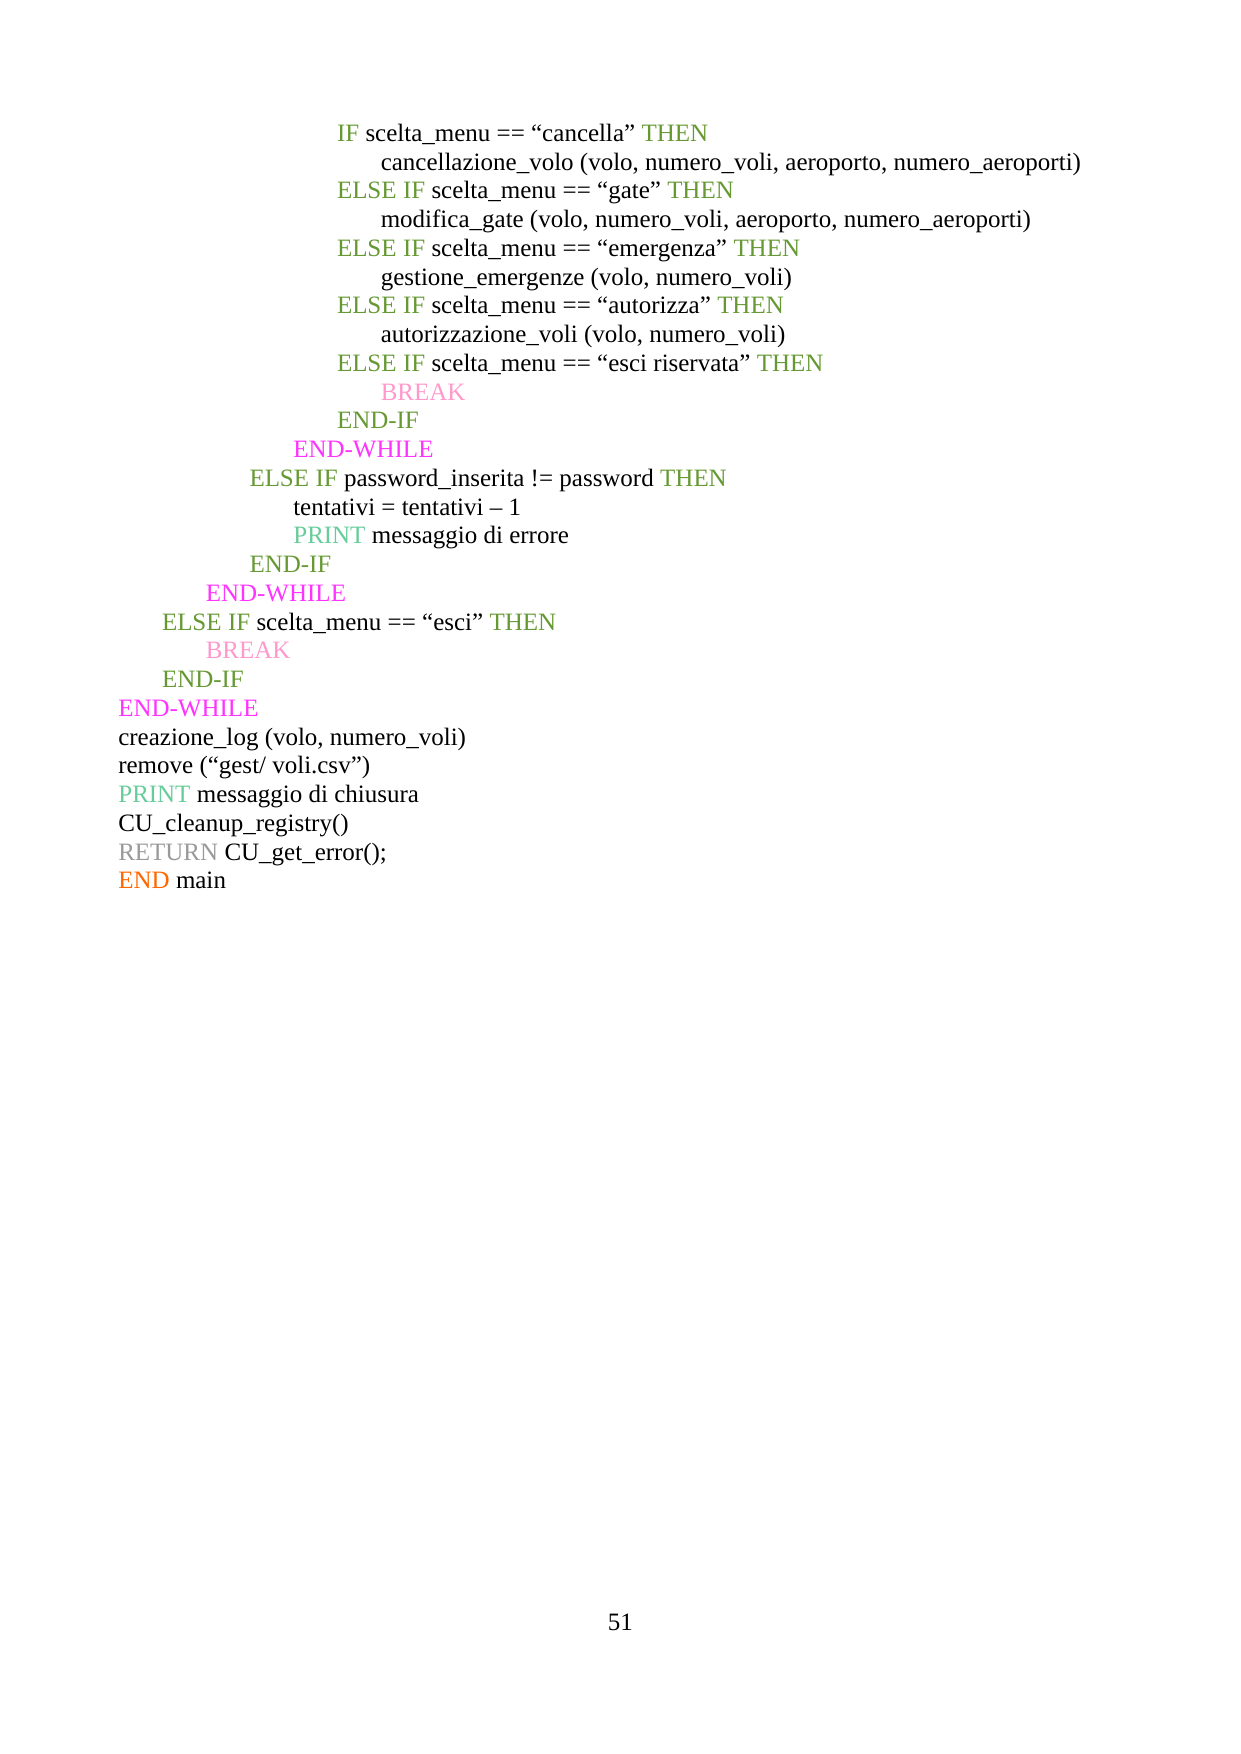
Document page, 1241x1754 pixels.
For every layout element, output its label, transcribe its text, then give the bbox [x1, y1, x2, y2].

text IF scelta_menu == “cancella” THEN [118, 118, 1122, 147]
text END-WHILE [118, 578, 1122, 607]
text END-IF [118, 664, 1122, 693]
text cancellazione_volo (volo, numero_voli, aeroporto, numero_aeroporti) [118, 147, 1122, 176]
text BREAK [118, 636, 1122, 664]
text BREAK [118, 377, 1122, 406]
text ELSE IF password_inserita != password THEN [118, 463, 1122, 492]
text END-IF [118, 549, 1122, 578]
text remove (“gest/ voli.csv”) [118, 751, 1122, 779]
text END main [118, 866, 1122, 894]
text tentativi = tentativi – 1 [118, 492, 1122, 521]
text END-WHILE [118, 434, 1122, 463]
text PRINT messaggio di chiusura [118, 779, 1122, 808]
text ELSE IF scelta_menu == “esci riservata” THEN [118, 348, 1122, 377]
text ELSE IF scelta_menu == “autorizza” THEN [118, 291, 1122, 319]
text ELSE IF scelta_menu == “emergenza” THEN [118, 233, 1122, 262]
text PRINT messaggio di errore [118, 521, 1122, 549]
text END-IF [118, 406, 1122, 434]
text RETURN CU_get_error(); [118, 837, 1122, 866]
text gestione_emergenze (volo, numero_voli) [118, 262, 1122, 291]
text ELSE IF scelta_menu == “esci” THEN [118, 607, 1122, 636]
text creazione_log (volo, numero_voli) [118, 722, 1122, 751]
text ELSE IF scelta_menu == “gate” THEN [118, 176, 1122, 204]
text END-WHILE [118, 693, 1122, 722]
text autorizzazione_voli (volo, numero_voli) [118, 319, 1122, 348]
text modifica_gate (volo, numero_voli, aeroporto, numero_aeroporti) [118, 204, 1122, 233]
text CU_cleanup_registry() [118, 808, 1122, 837]
